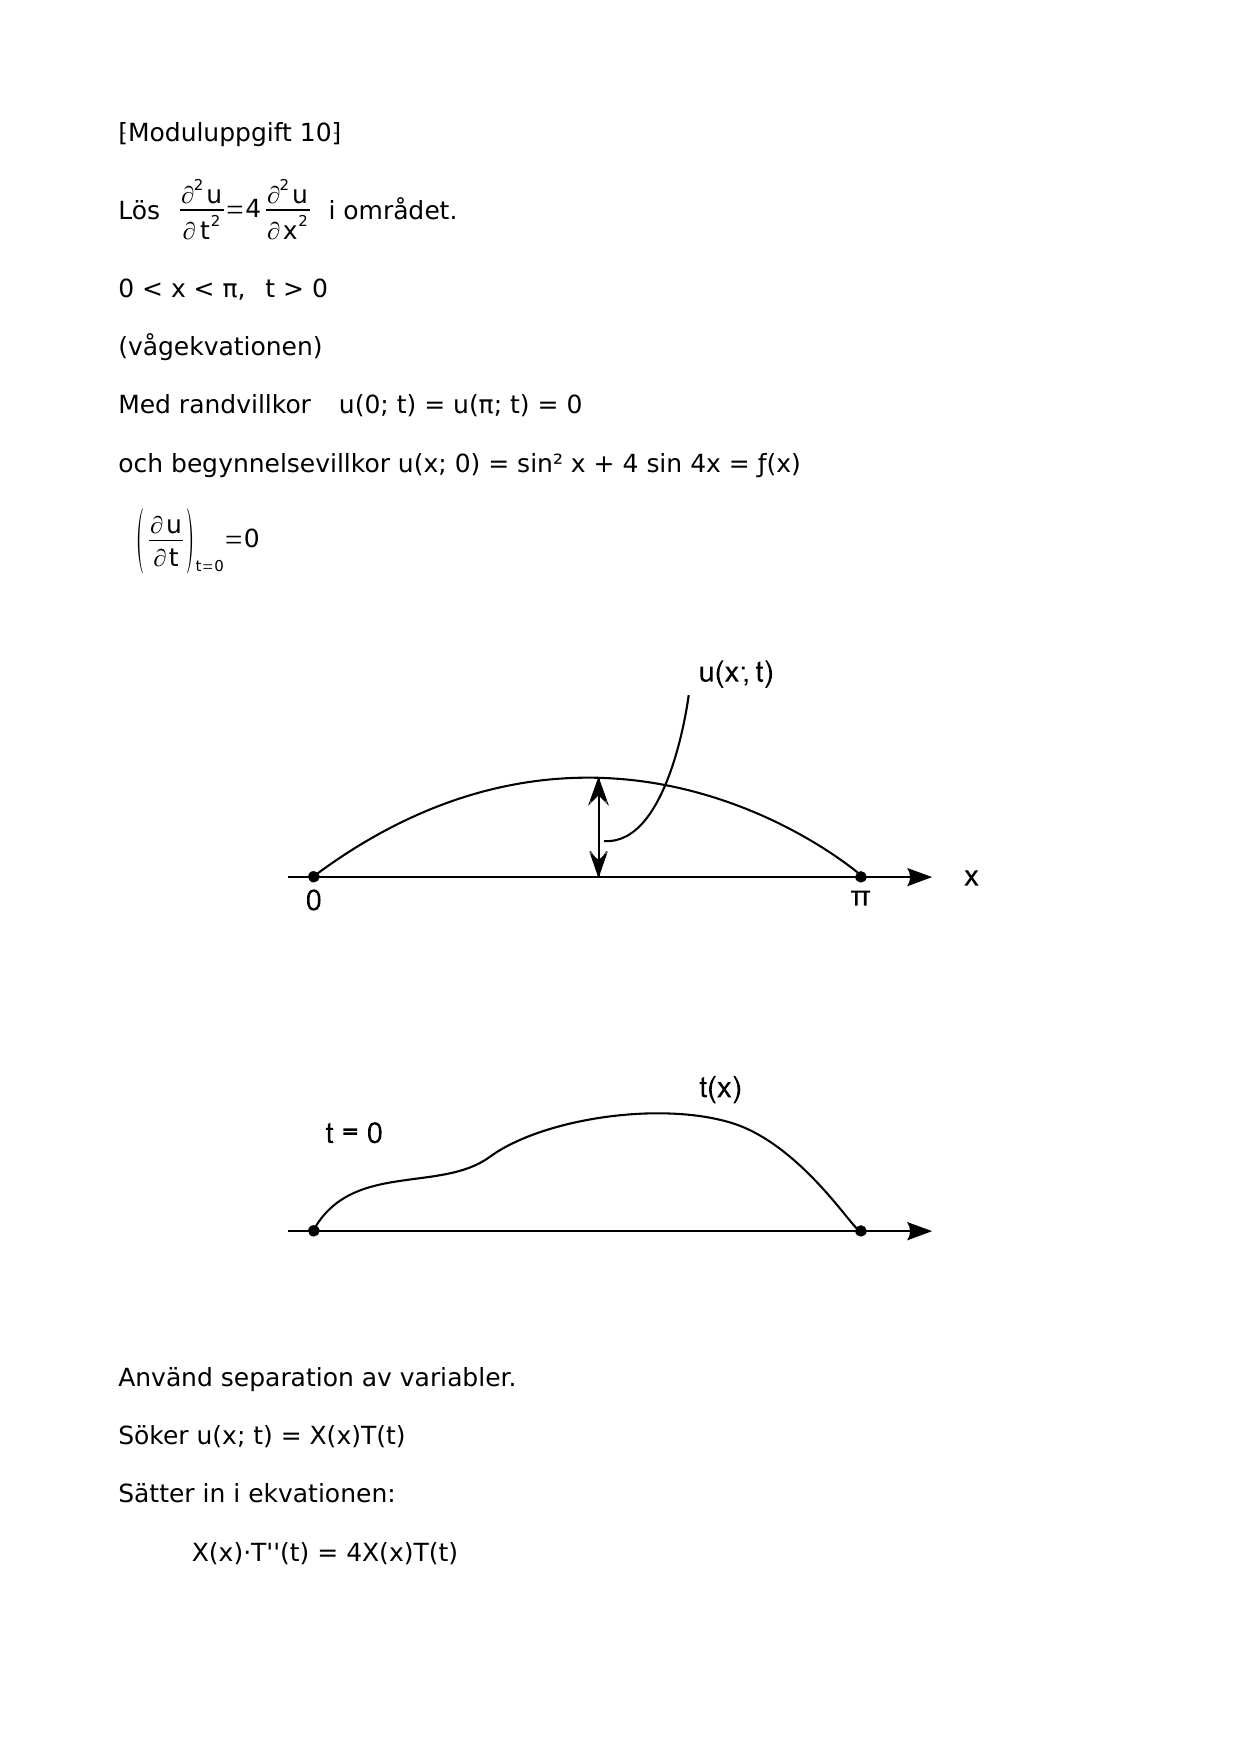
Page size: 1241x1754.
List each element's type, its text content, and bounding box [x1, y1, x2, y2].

text (vågekvationen) [118, 332, 1122, 361]
text Söker u(x; t) = X(x)T(t) [118, 1421, 1122, 1450]
text Sätter in i ekvationen: [118, 1479, 1122, 1508]
text 0 < x < π, t > 0 [118, 274, 1122, 303]
text Lösi området. [118, 176, 1122, 245]
text Använd separation av variabler. [118, 1363, 1122, 1392]
text Med randvillkor u(0; t) = u(π; t) = 0 [118, 391, 1122, 420]
text och begynnelsevillkor u(x; 0) = sin² x + 4 sin 4x = ƒ(x) [118, 449, 1122, 478]
text ⁅Moduluppgift 10⁆ [118, 118, 1122, 147]
text X(x)·T''(t) = 4X(x)T(t) [118, 1538, 1122, 1567]
